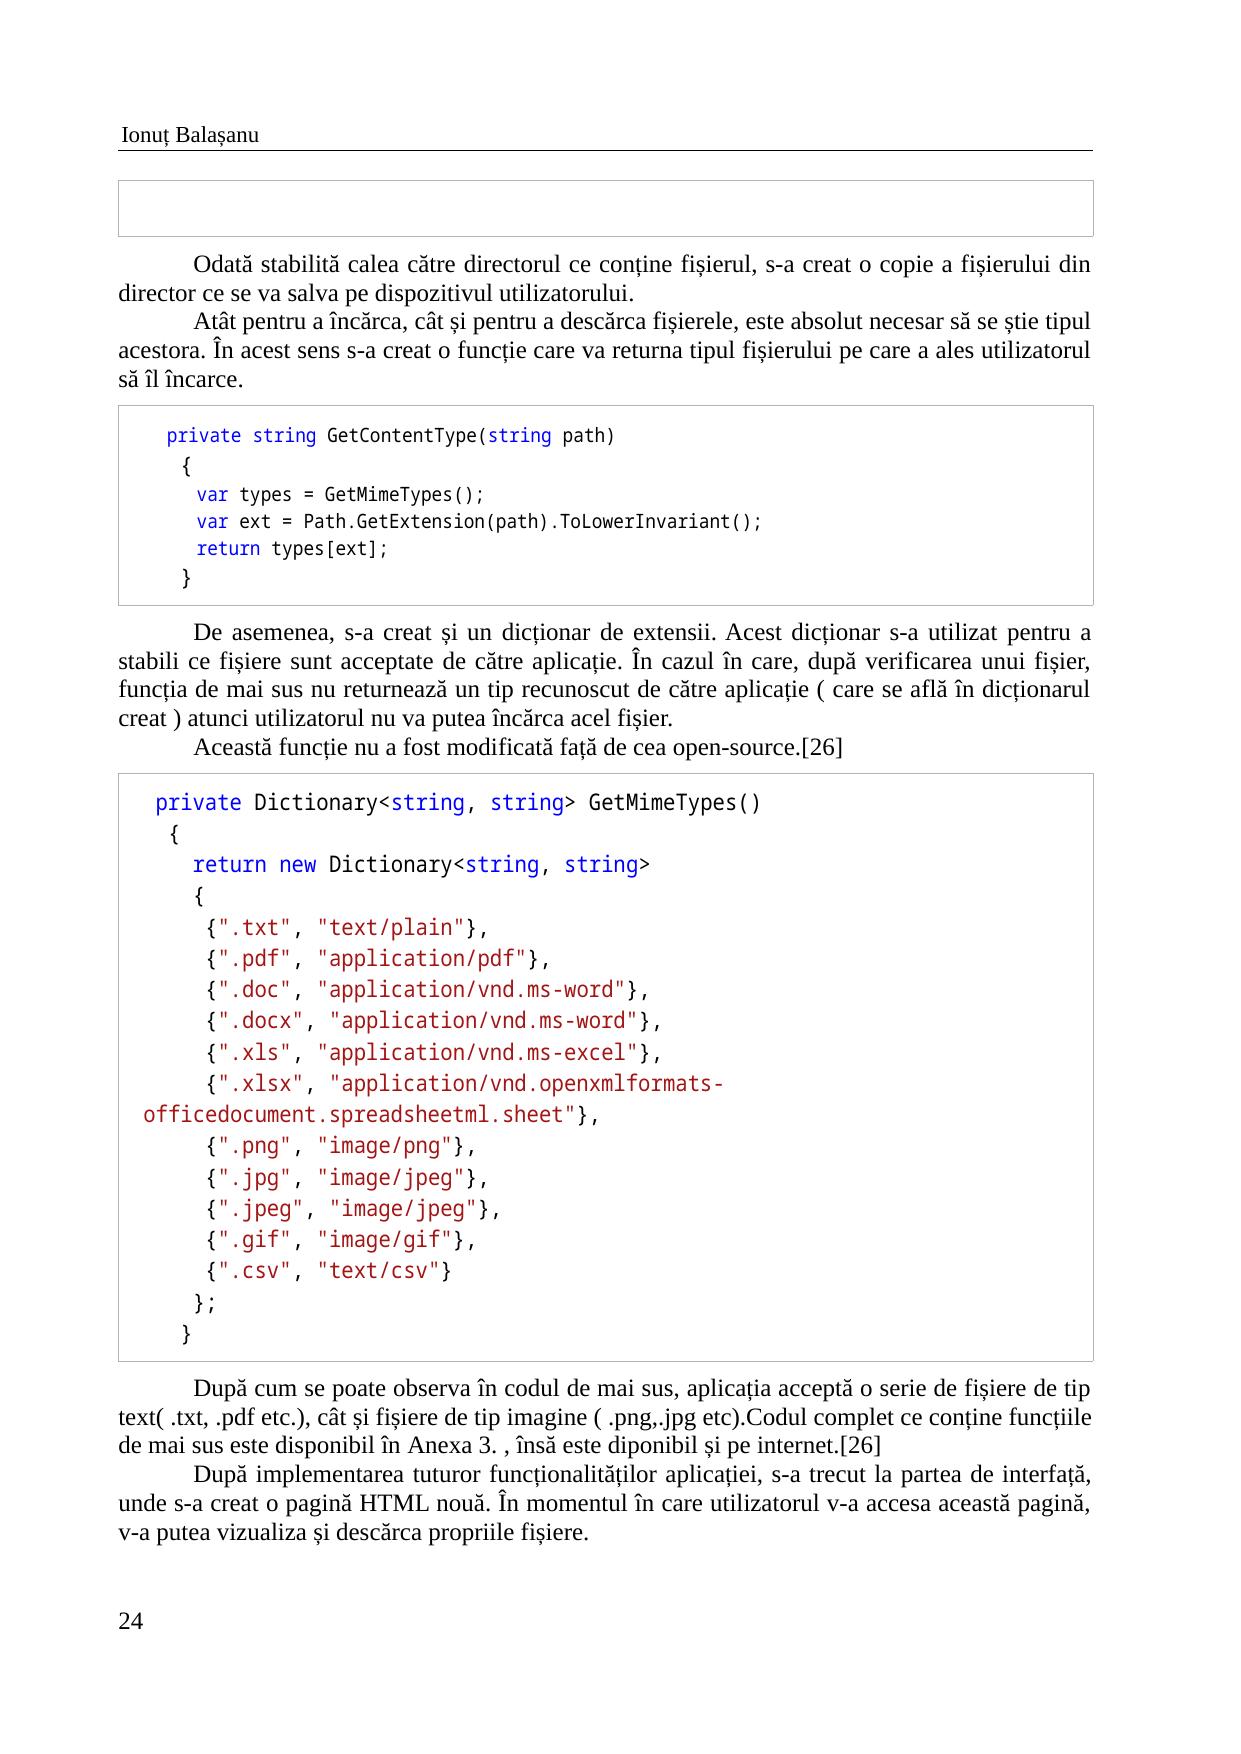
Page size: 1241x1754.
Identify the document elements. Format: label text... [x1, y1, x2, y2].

text După cum se poate observa în codul de mai sus, aplicația acceptă o serie de fișiere de tip text( .txt, .pdf etc.), cât și fișiere de tip imagine ( .png,.jpg etc).Codul complet ce conține funcțiile de mai sus este disponibil în Anexa 3. , însă este diponibil și pe internet.Error: Reference source not found [118, 1373, 1093, 1459]
text De asemenea, s-a creat și un dicționar de extensii. Acest dicționar s-a utilizat pentru a stabili ce fișiere sunt acceptate de către aplicație. În cazul în care, după verificarea unui fișier, funcția de mai sus nu returnează un tip recunoscut de către aplicație ( care se află în dicționarul creat ) atunci utilizatorul nu va putea încărca acel fișier. [118, 617, 1093, 732]
text private Dictionary<string, string> GetMimeTypes() [119, 774, 1093, 804]
text Această funcție nu a fost modificată față de cea open-source.Error: Reference source not found [118, 732, 1093, 761]
text var types = GetMimeTypes(); [119, 467, 1093, 494]
text Atât pentru a încărca, cât și pentru a descărca fișierele, este absolut necesar să se știe tipul acestora. În acest sens s-a creat o funcție care va returna tipul fișierului pe care a ales utilizatorul să îl încarce. [118, 306, 1093, 393]
text { [119, 804, 1093, 836]
text { [119, 436, 1093, 467]
text {".txt", "text/plain"}, [119, 898, 1093, 929]
text return new Dictionary<string, string> [119, 836, 1093, 867]
text {".pdf", "application/pdf"}, [119, 929, 1093, 961]
text private string GetContentType(string path) [119, 406, 1093, 436]
text {".png", "image/png"}, [119, 1117, 1093, 1148]
text {".xlsx", "application/vnd.openxmlformats-officedocument.spreadsheetml.sheet"}, [119, 1054, 1093, 1117]
text {".gif", "image/gif"}, [119, 1211, 1093, 1242]
text {".doc", "application/vnd.ms-word"}, [119, 961, 1093, 992]
text După implementarea tuturor funcționalităților aplicației, s-a trecut la partea de interfață, unde s-a creat o pagină HTML nouă. În momentul în care utilizatorul v-a accesa această pagină, v-a putea vizualiza și descărca propriile fișiere. [118, 1459, 1093, 1546]
text } [119, 548, 1093, 605]
text }; [119, 1273, 1093, 1304]
text {".jpg", "image/jpeg"}, [119, 1148, 1093, 1179]
text {".docx", "application/vnd.ms-word"}, [119, 992, 1093, 1023]
text {".xls", "application/vnd.ms-excel"}, [119, 1023, 1093, 1054]
text { [119, 867, 1093, 898]
text Odată stabilită calea către directorul ce conține fișierul, s-a creat o copie a fișierului din director ce se va salva pe dispozitivul utilizatorului. [118, 249, 1093, 306]
text {".jpeg", "image/jpeg"}, [119, 1179, 1093, 1211]
text } [119, 1304, 1093, 1361]
text var ext = Path.GetExtension(path).ToLowerInvariant(); [119, 494, 1093, 521]
text return types[ext]; [119, 521, 1093, 548]
text {".csv", "text/csv"} [119, 1242, 1093, 1273]
